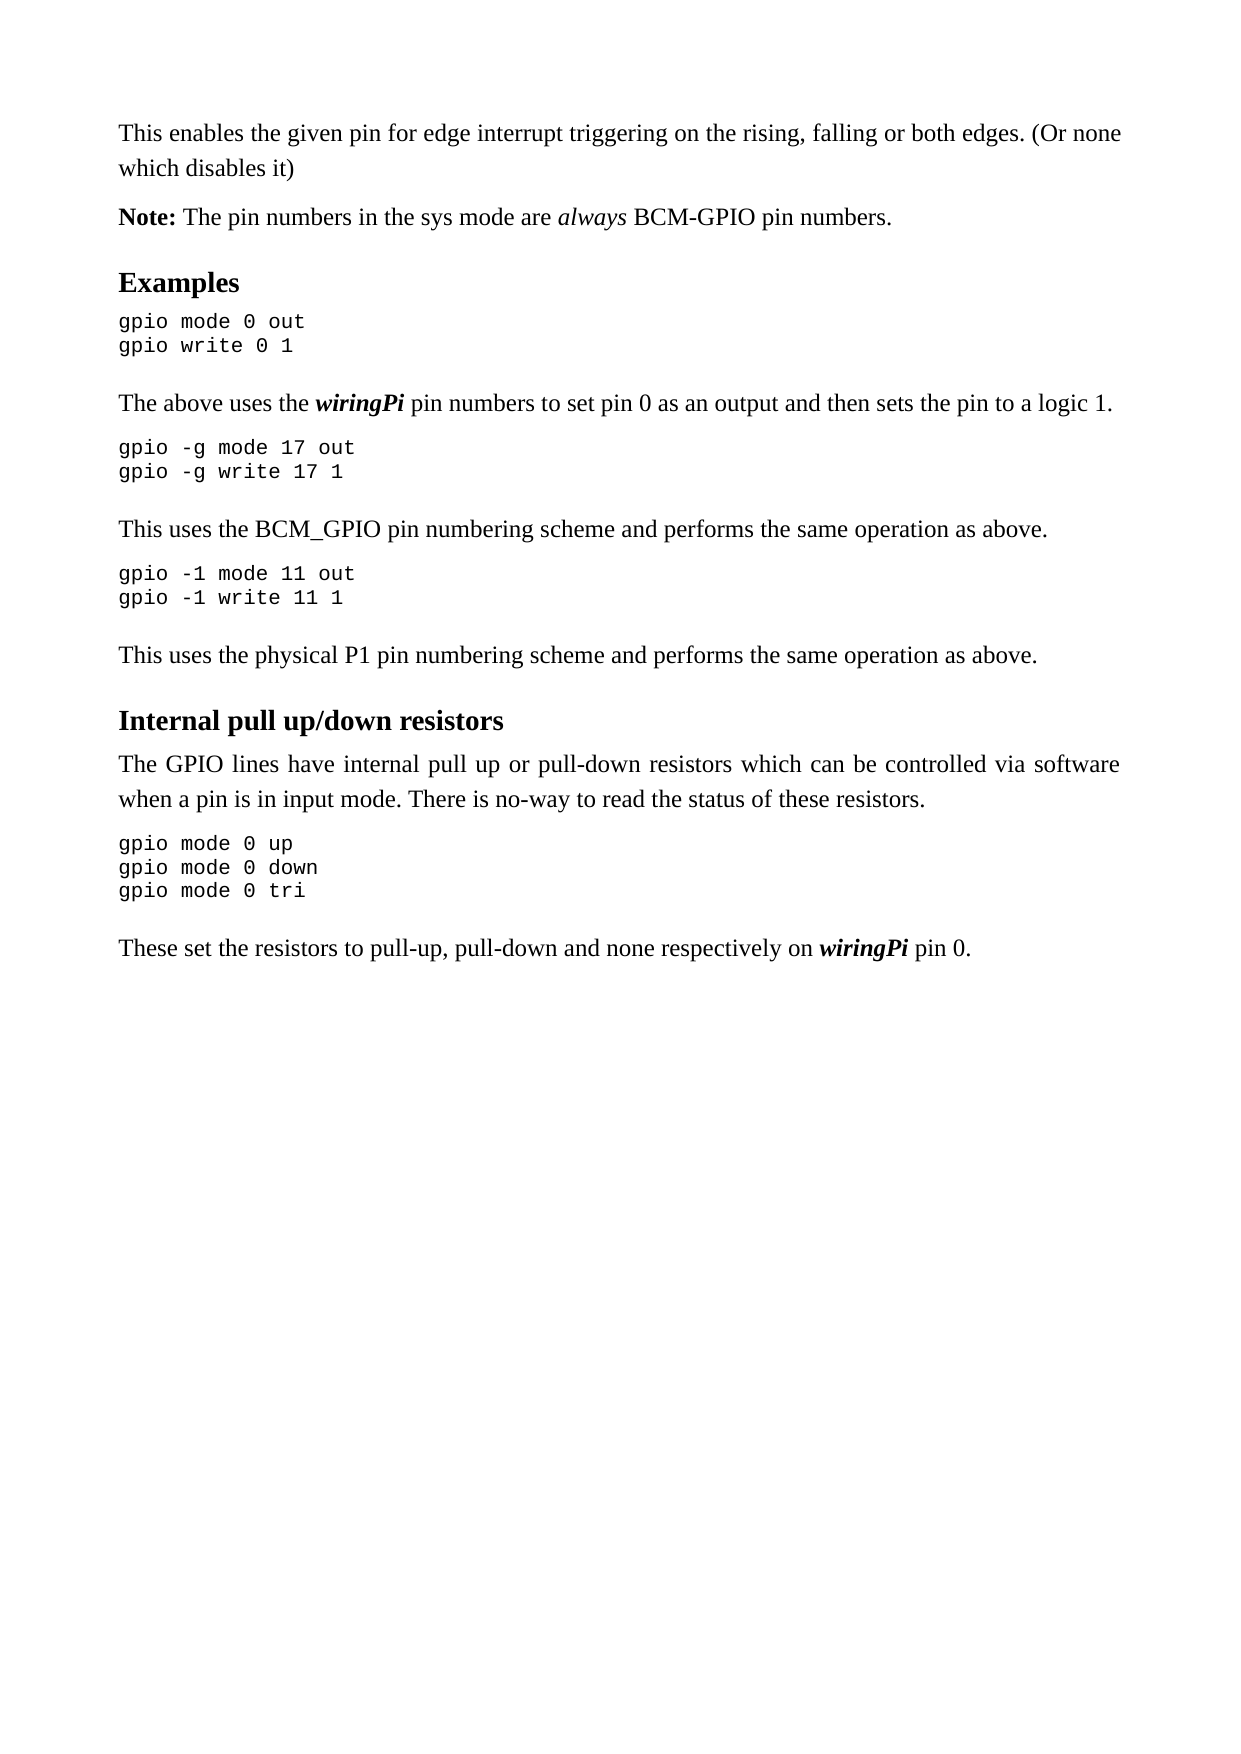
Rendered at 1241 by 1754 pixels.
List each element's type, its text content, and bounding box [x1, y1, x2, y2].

text This uses the BCM_GPIO pin numbering scheme and performs the same operation as above. [118, 514, 1122, 543]
text gpio mode 0 down [118, 857, 1122, 880]
text This enables the given pin for edge interrupt triggering on the rising, falling or both edges. (Or none which disables it) [118, 118, 1122, 181]
text Note: The pin numbers in the sys mode are always BCM-GPIO pin numbers. [118, 202, 1122, 230]
text These set the resistors to pull-up, pull-down and none respectively on wiringPi pin 0. [118, 933, 1122, 962]
text gpio -1 write 11 1 [118, 587, 1122, 610]
text gpio -g write 17 1 [118, 461, 1122, 484]
text gpio -1 mode 11 out [118, 563, 1122, 587]
text gpio mode 0 tri [118, 880, 1122, 904]
text gpio mode 0 up [118, 833, 1122, 857]
subtitle Examples [118, 265, 1122, 299]
text gpio -g mode 17 out [118, 437, 1122, 461]
text This uses the physical P1 pin numbering scheme and performs the same operation as above. [118, 640, 1122, 668]
text The above uses the wiringPi pin numbers to set pin 0 as an output and then sets the pin to a logic 1. [118, 388, 1122, 417]
text gpio mode 0 out [118, 311, 1122, 335]
text The GPIO lines have internal pull up or pull-down resistors which can be controlled via software when a pin is in input mode. There is no-way to read the status of these resistors. [118, 749, 1122, 813]
text gpio write 0 1 [118, 335, 1122, 359]
subtitle Internal pull up/down resistors [118, 703, 1122, 737]
